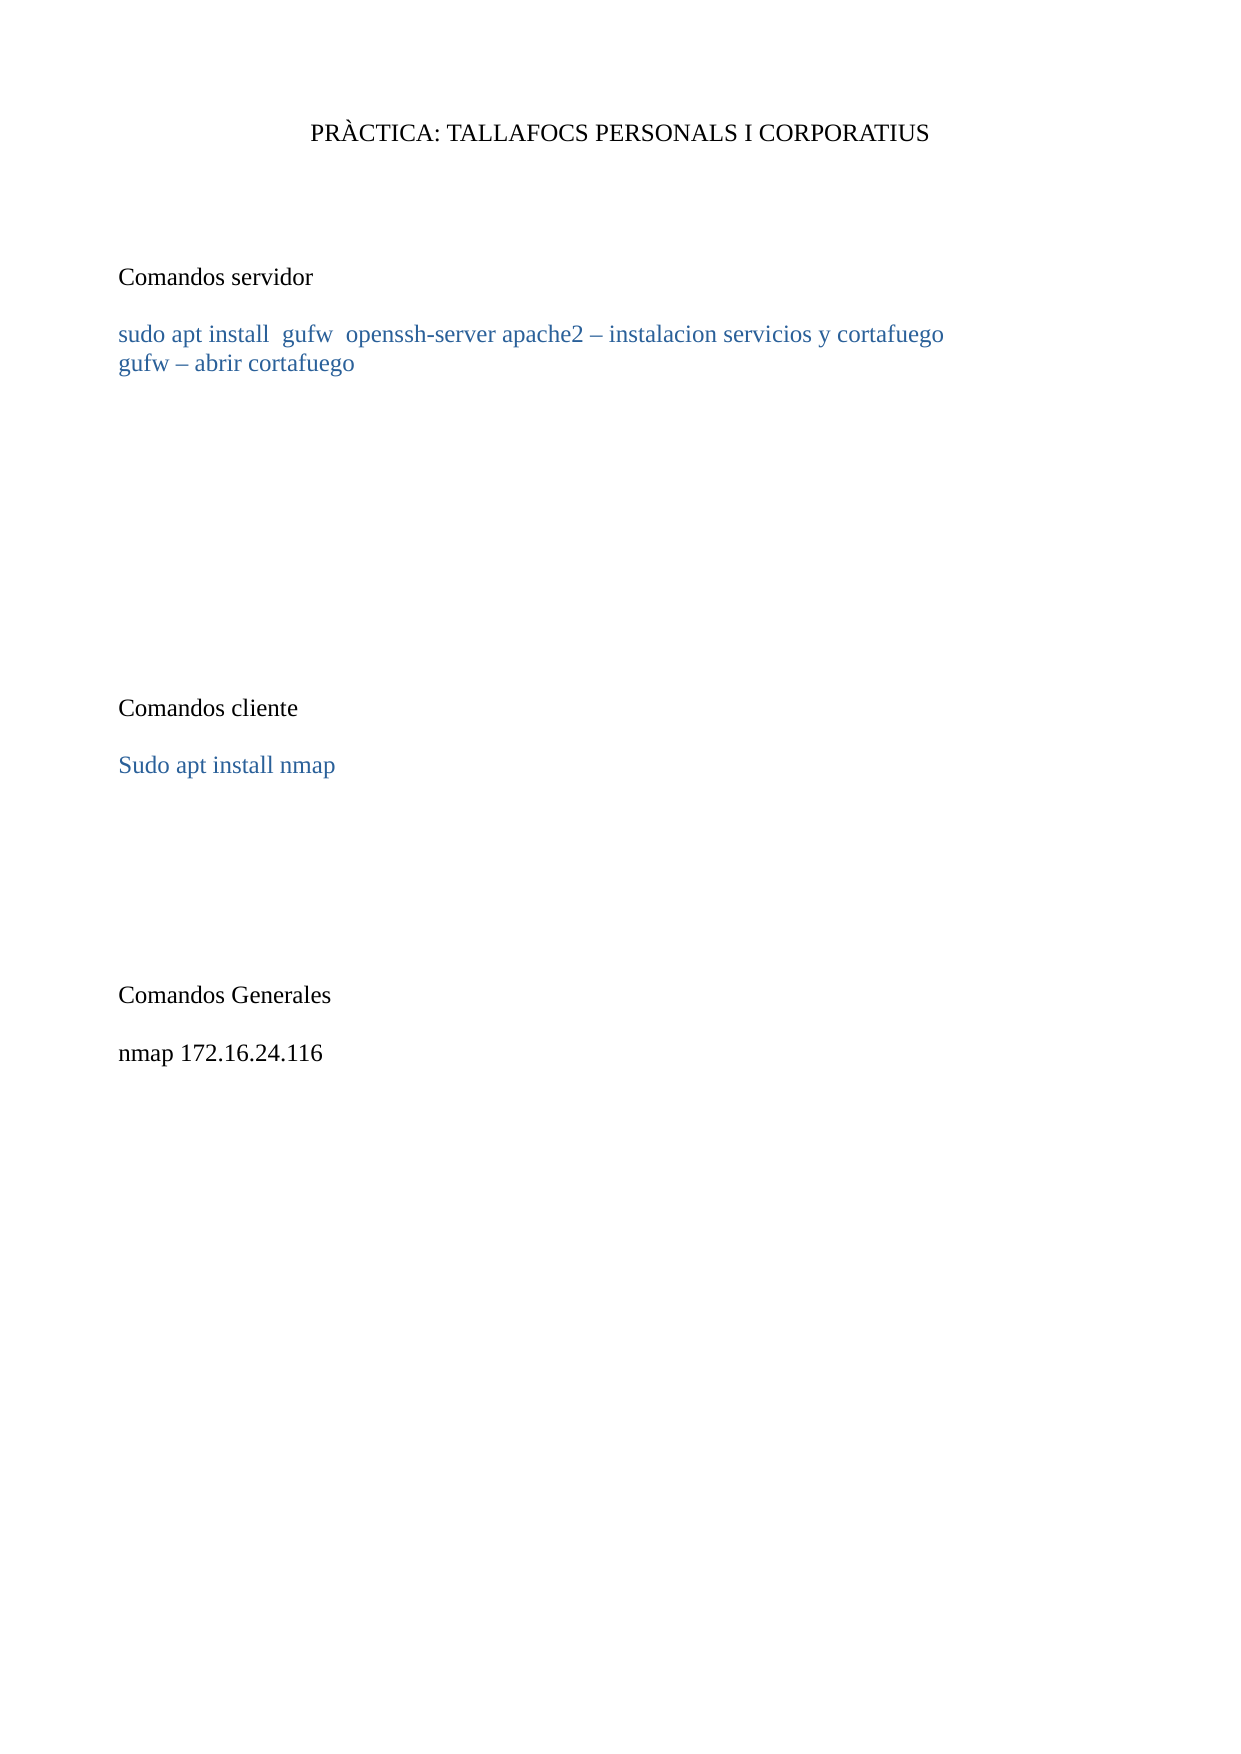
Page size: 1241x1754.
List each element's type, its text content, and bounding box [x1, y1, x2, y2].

text sudo apt install gufw openssh-server apache2 – instalacion servicios y cortafuego [118, 319, 1122, 348]
text Comandos cliente [118, 693, 1122, 722]
text PRÀCTICA: TALLAFOCS PERSONALS I CORPORATIUS [118, 118, 1122, 147]
text gufw – abrir cortafuego [118, 348, 1122, 377]
text Sudo apt install nmap [118, 751, 1122, 779]
text Comandos servidor [118, 262, 1122, 291]
text nmap 172.16.24.116 [118, 1038, 1122, 1067]
text Comandos Generales [118, 981, 1122, 1009]
